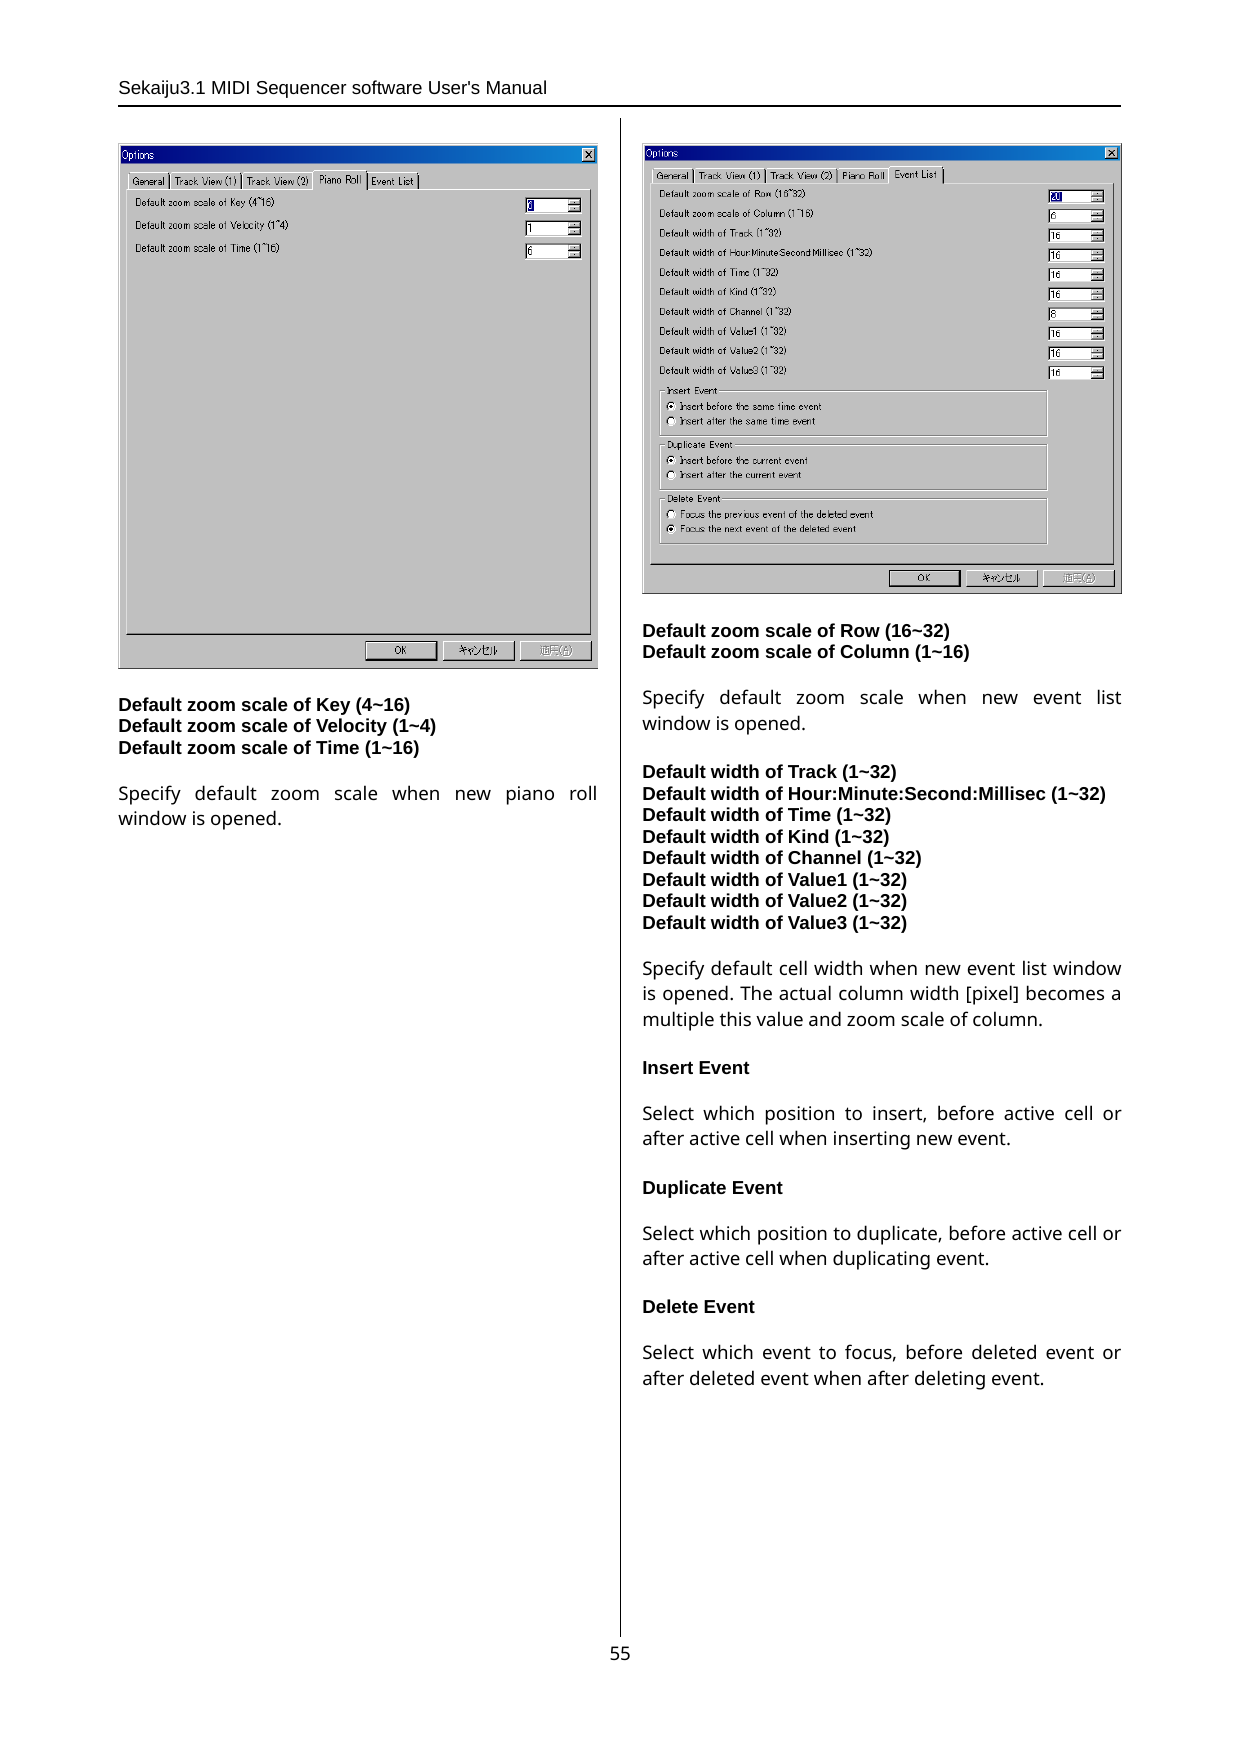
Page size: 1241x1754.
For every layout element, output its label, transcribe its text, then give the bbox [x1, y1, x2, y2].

text Select which event to focus, before deleted event or after deleted event when after deleting event. [642, 1339, 1122, 1391]
text Default width of Value3 (1~32) [642, 912, 1122, 933]
text Delete Event [642, 1296, 1122, 1318]
text Default width of Value2 (1~32) [642, 890, 1122, 912]
text Select which position to insert, before active cell or after active cell when inserting new event. [642, 1100, 1122, 1151]
text Default zoom scale of Column (1~16) [642, 641, 1122, 663]
text Duplicate Event [642, 1177, 1122, 1198]
text Insert Event [642, 1057, 1122, 1078]
picture [642, 143, 1122, 594]
text Default zoom scale of Velocity (1~4) [118, 715, 598, 737]
text Select which position to duplicate, before active cell or after active cell when duplicating event. [642, 1220, 1122, 1271]
text Default width of Time (1~32) [642, 804, 1122, 826]
text Default width of Value1 (1~32) [642, 869, 1122, 890]
text Default width of Hour:Minute:Second:Millisec (1~32) [642, 782, 1122, 804]
text Default zoom scale of Row (16~32) [642, 619, 1122, 641]
text Specify default zoom scale when new event list window is opened. [642, 684, 1122, 735]
text Default zoom scale of Time (1~16) [118, 737, 598, 758]
text Specify default zoom scale when new piano roll window is opened. [118, 780, 598, 831]
text Default width of Kind (1~32) [642, 826, 1122, 847]
text Specify default cell width when new event list window is opened. The actual column width [pixel] becomes a multiple this value and zoom scale of column. [642, 955, 1122, 1031]
text Default zoom scale of Key (4~16) [118, 694, 598, 715]
picture [118, 143, 598, 669]
text Default width of Channel (1~32) [642, 847, 1122, 869]
text Default width of Track (1~32) [642, 761, 1122, 782]
